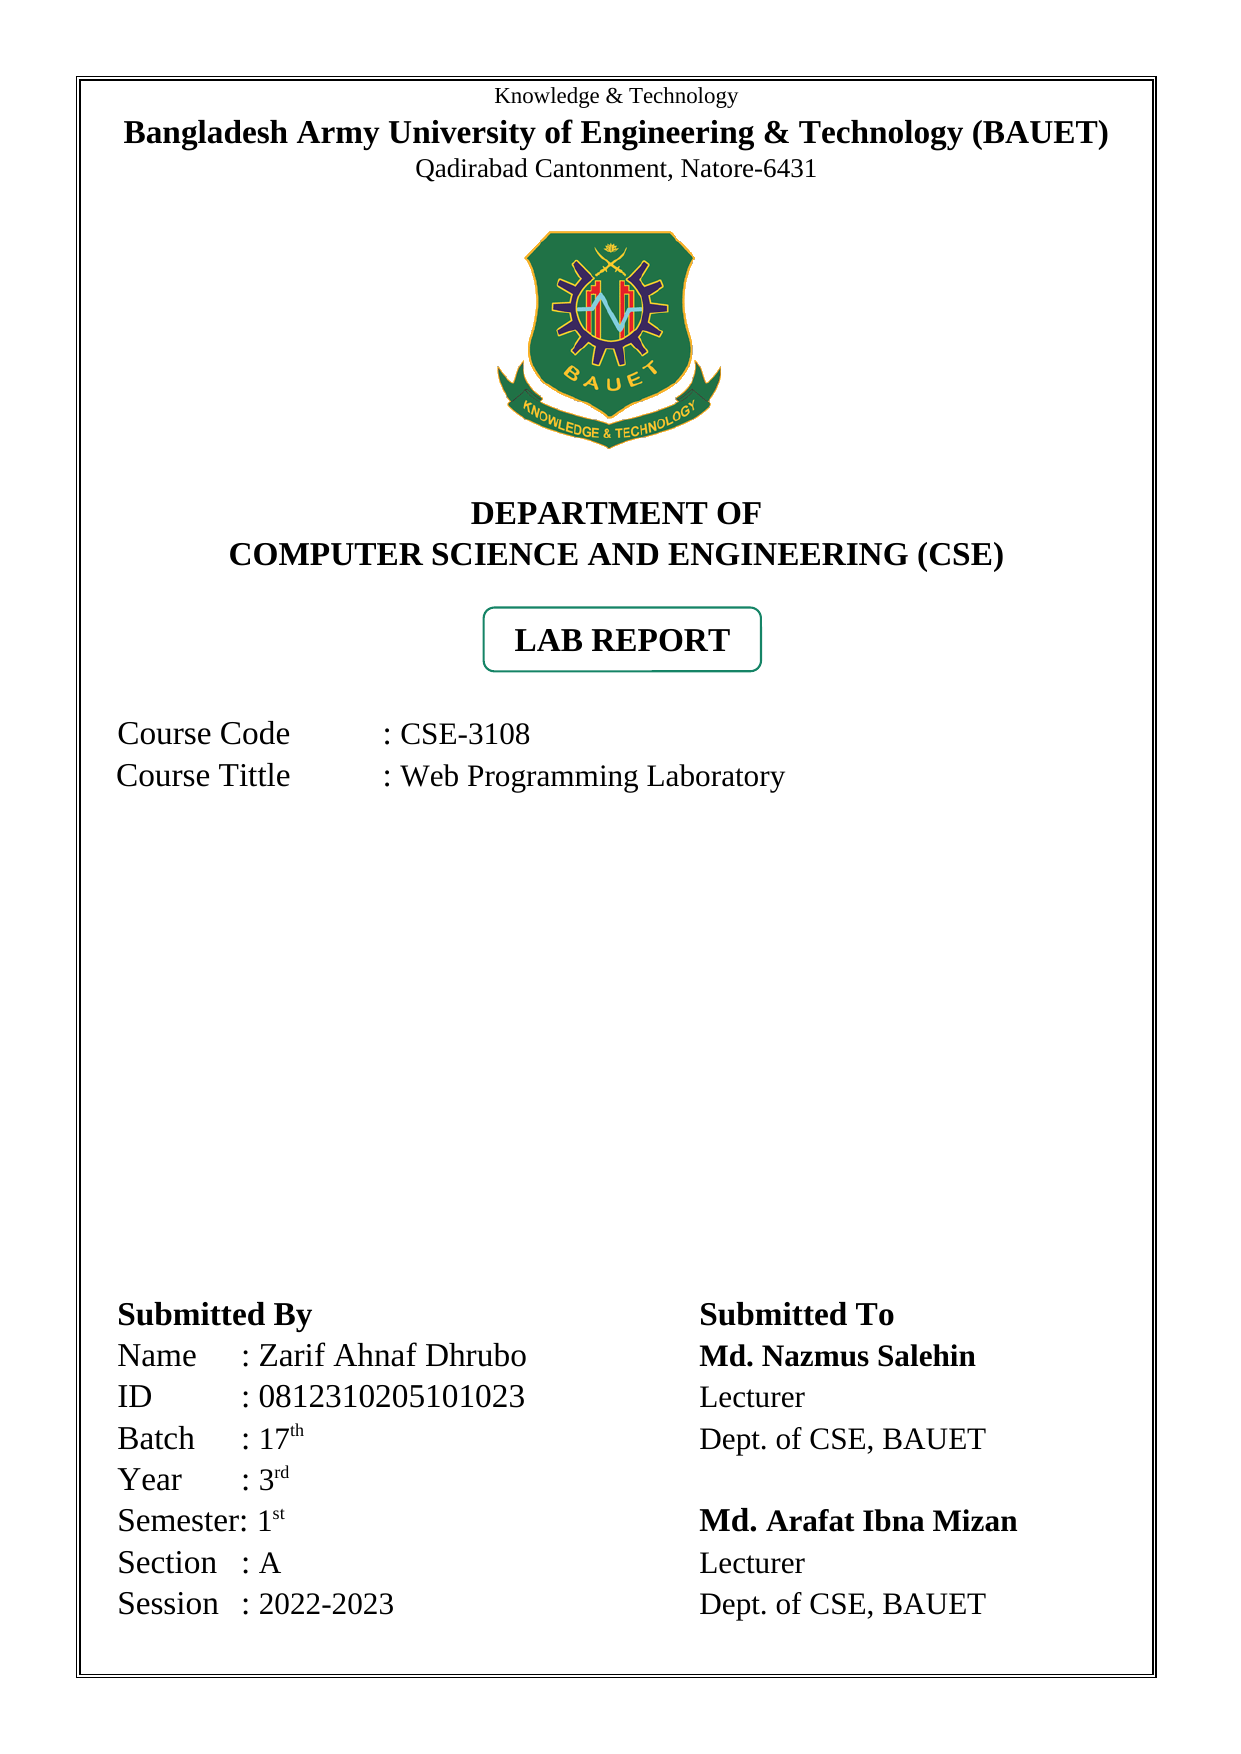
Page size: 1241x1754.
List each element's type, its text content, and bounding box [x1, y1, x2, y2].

text Knowledge & Technology Bangladesh Army University of Engineering & Technology (BAUET) Qadirabad Cantonment, Natore-6431 [82, 82, 1150, 184]
picture [490, 224, 726, 455]
text Course Code : CSE-3108 Course Tittle : Web Programming Laboratory [82, 713, 1150, 793]
text Submitted By Submitted To Name : Zarif Ahnaf Dhrubo Md. Nazmus Salehin ID : 0812310205101023 Lecturer Batch : 17th Dept. of CSE, BAUET Year : 3rd Semester: 1st Md. Arafat Ibna Mizan Section : A Lecturer Session : 2022-2023 Dept. of CSE, BAUET [84, 1294, 1150, 1622]
text Experiment No. : 05 Experiment Name : Implementation of HTML Forms [82, 871, 1150, 951]
text DEPARTMENT OF COMPUTER SCIENCE AND ENGINEERING (CSE) [82, 493, 1150, 573]
text LAB REPORT [502, 620, 743, 658]
text Experiment Date : 25/08/2025 Submission Date : 01/09/2025 [83, 1028, 1150, 1108]
